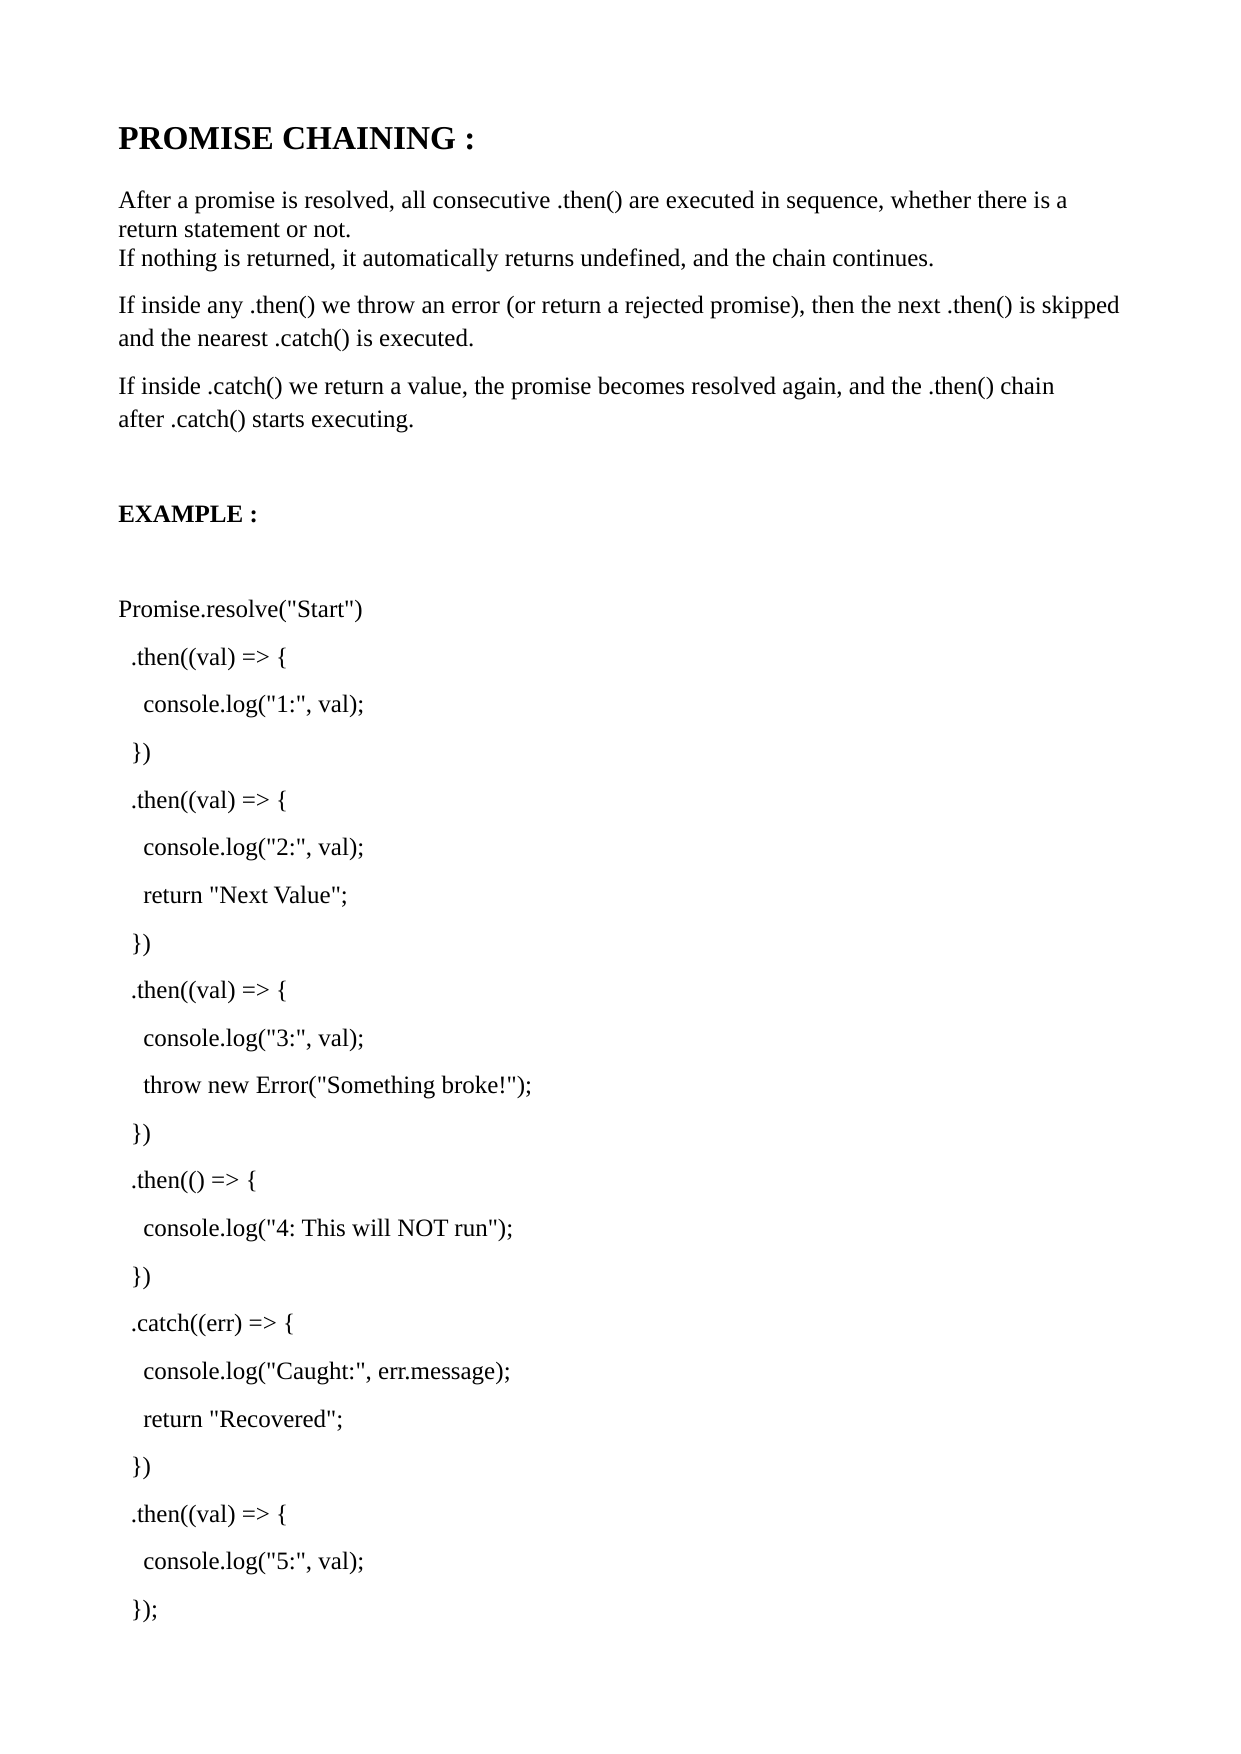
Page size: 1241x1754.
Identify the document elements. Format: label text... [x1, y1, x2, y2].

text .then((val) => { [118, 975, 1122, 1004]
text If inside .catch() we return a value, the promise becomes resolved again, and the .then() chain after .catch() starts executing. [118, 371, 1122, 433]
text console.log("1:", val); [118, 689, 1122, 718]
text .then((val) => { [118, 1499, 1122, 1528]
text throw new Error("Something broke!"); [118, 1070, 1122, 1099]
text PROMISE CHAINING : After a promise is resolved, all consecutive .then() are executed in sequence, whether there is a return statement or not. [118, 118, 1122, 243]
text If inside any .then() we throw an error (or return a rejected promise), then the next .then() is skipped and the nearest .catch() is executed. [118, 290, 1122, 352]
text }) [118, 1118, 1122, 1147]
text console.log("3:", val); [118, 1023, 1122, 1052]
text console.log("Caught:", err.message); [118, 1356, 1122, 1385]
text }); [118, 1594, 1122, 1623]
text .then((val) => { [118, 785, 1122, 813]
text }) [118, 1451, 1122, 1480]
text console.log("2:", val); [118, 832, 1122, 861]
text console.log("5:", val); [118, 1546, 1122, 1575]
text .catch((err) => { [118, 1308, 1122, 1337]
text console.log("4: This will NOT run"); [118, 1213, 1122, 1242]
text .then(() => { [118, 1166, 1122, 1194]
text .then((val) => { [118, 642, 1122, 671]
text }) [118, 928, 1122, 956]
text If nothing is returned, it automatically returns undefined, and the chain continues. [118, 243, 1122, 271]
text return "Recovered"; [118, 1404, 1122, 1432]
text return "Next Value"; [118, 880, 1122, 909]
text }) [118, 737, 1122, 766]
text EXAMPLE : [118, 499, 1122, 528]
text Promise.resolve("Start") [118, 594, 1122, 623]
text }) [118, 1261, 1122, 1289]
